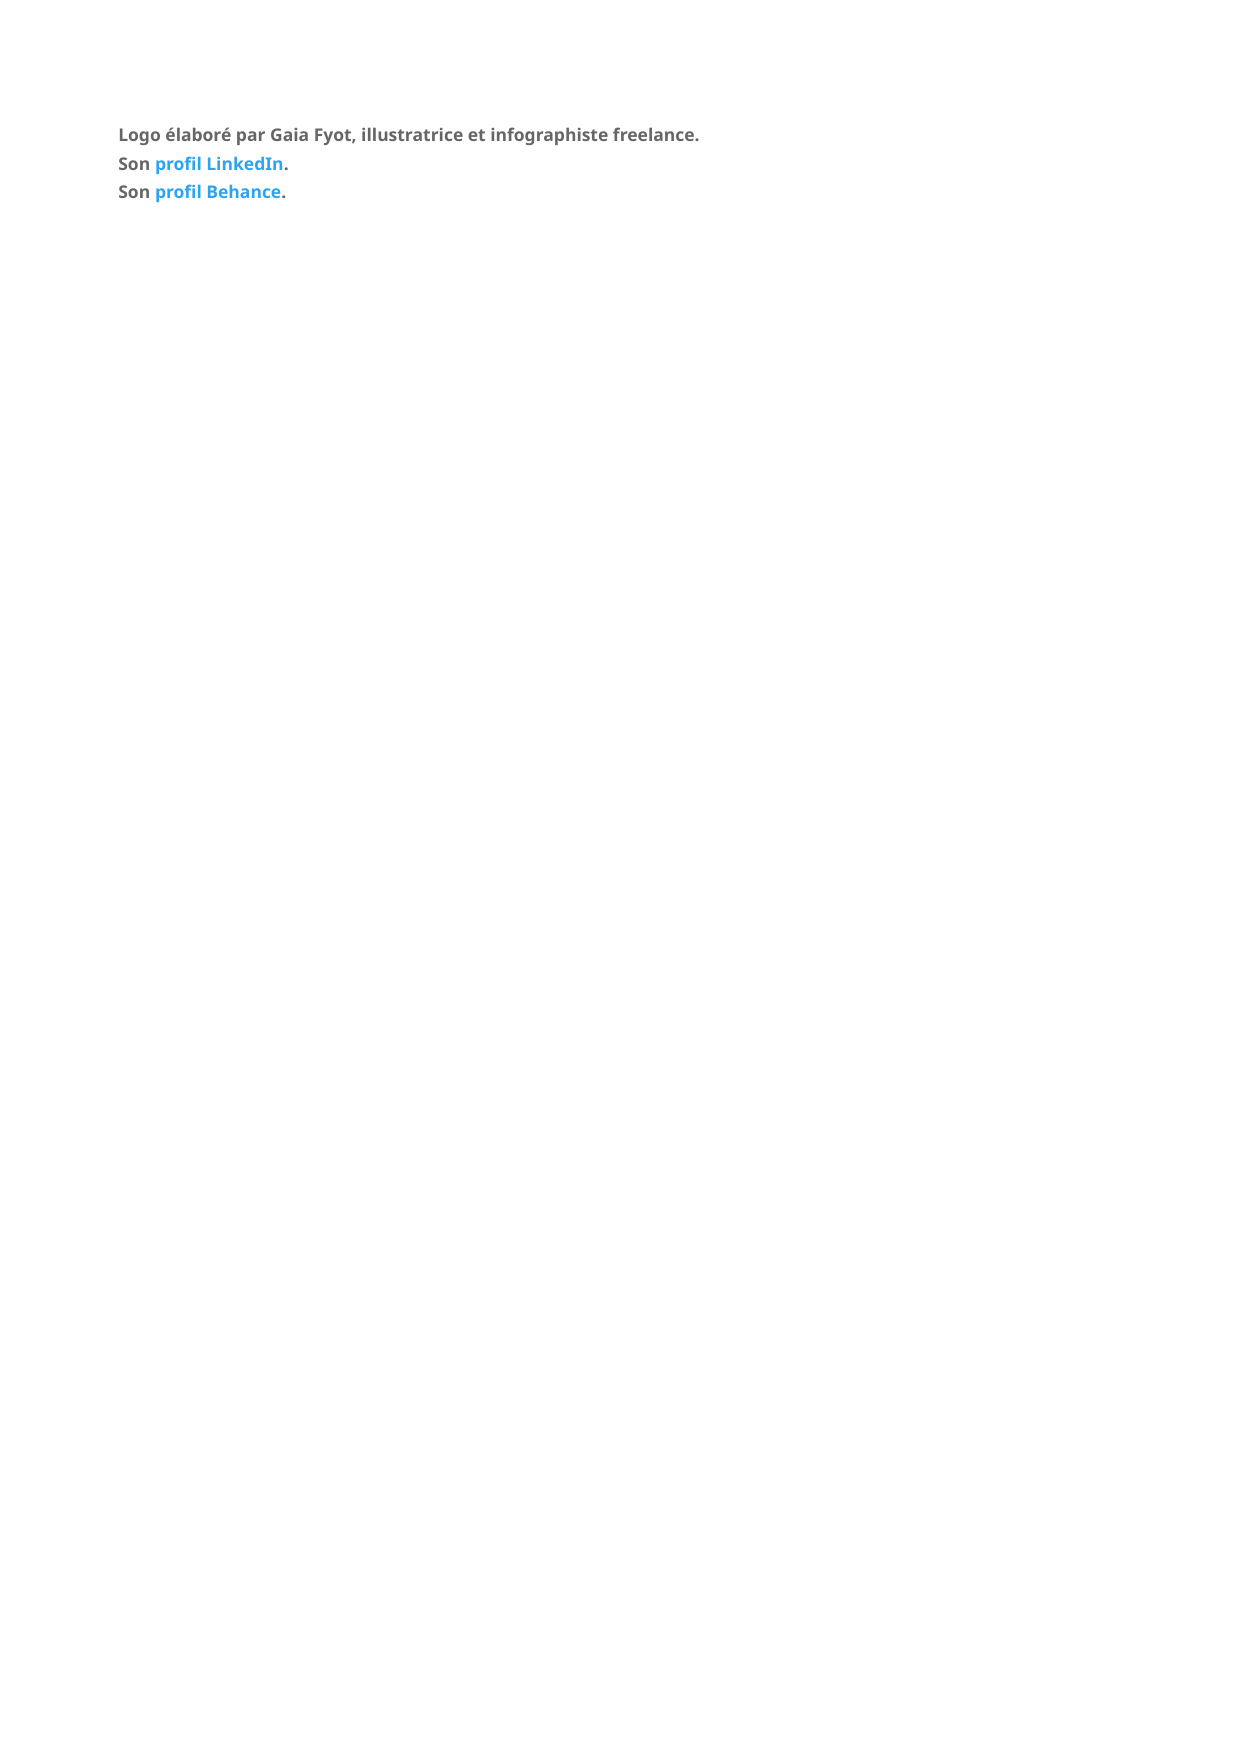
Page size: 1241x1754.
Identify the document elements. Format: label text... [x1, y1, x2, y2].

text Logo élaboré par Gaia Fyot, illustratrice et infographiste freelance. Son profil LinkedIn. Son profil Behance. [118, 118, 1122, 204]
